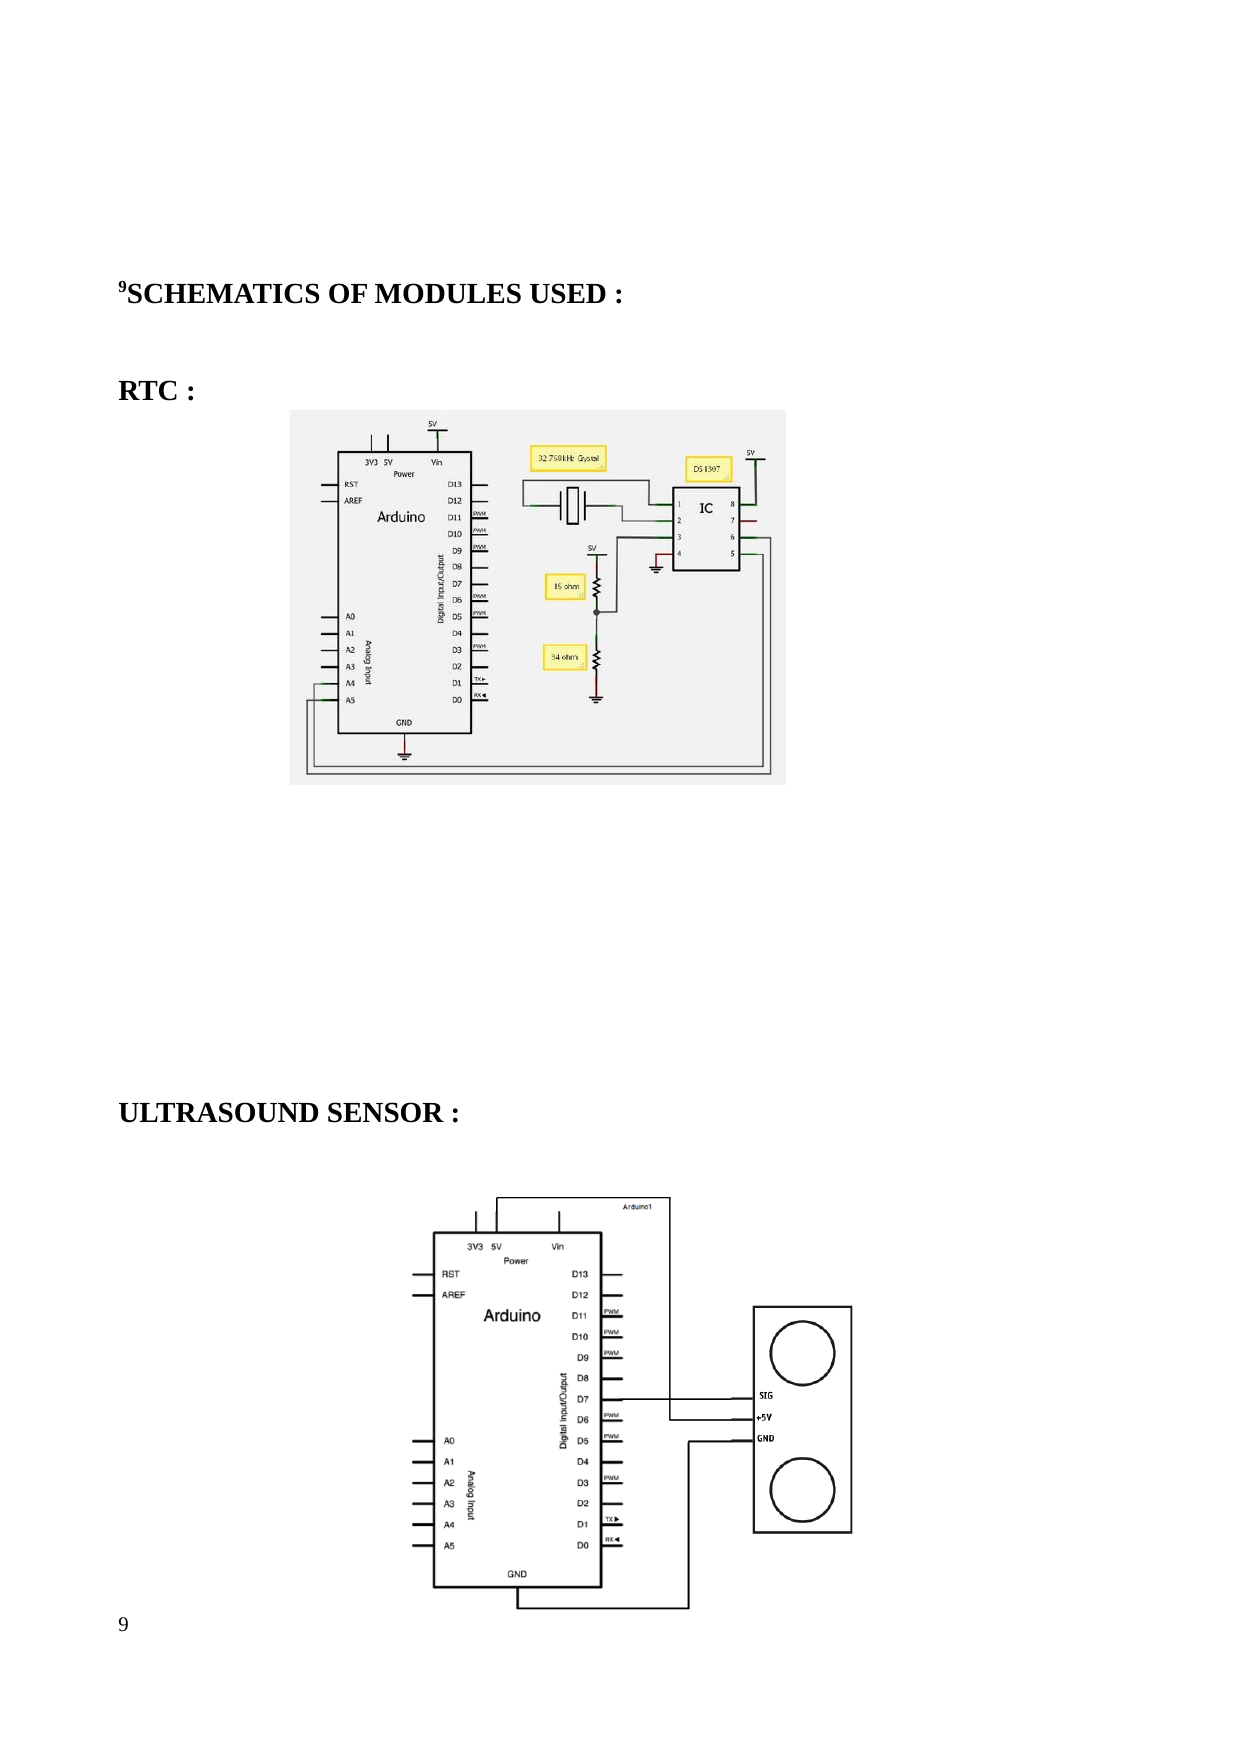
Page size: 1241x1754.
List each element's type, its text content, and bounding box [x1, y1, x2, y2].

text SCHEMATICS OF MODULES USED : [118, 277, 1122, 310]
picture [289, 410, 786, 785]
text RTC : [118, 373, 1122, 406]
text ULTRASOUND SENSOR : [118, 1095, 1122, 1128]
picture [387, 1191, 853, 1640]
